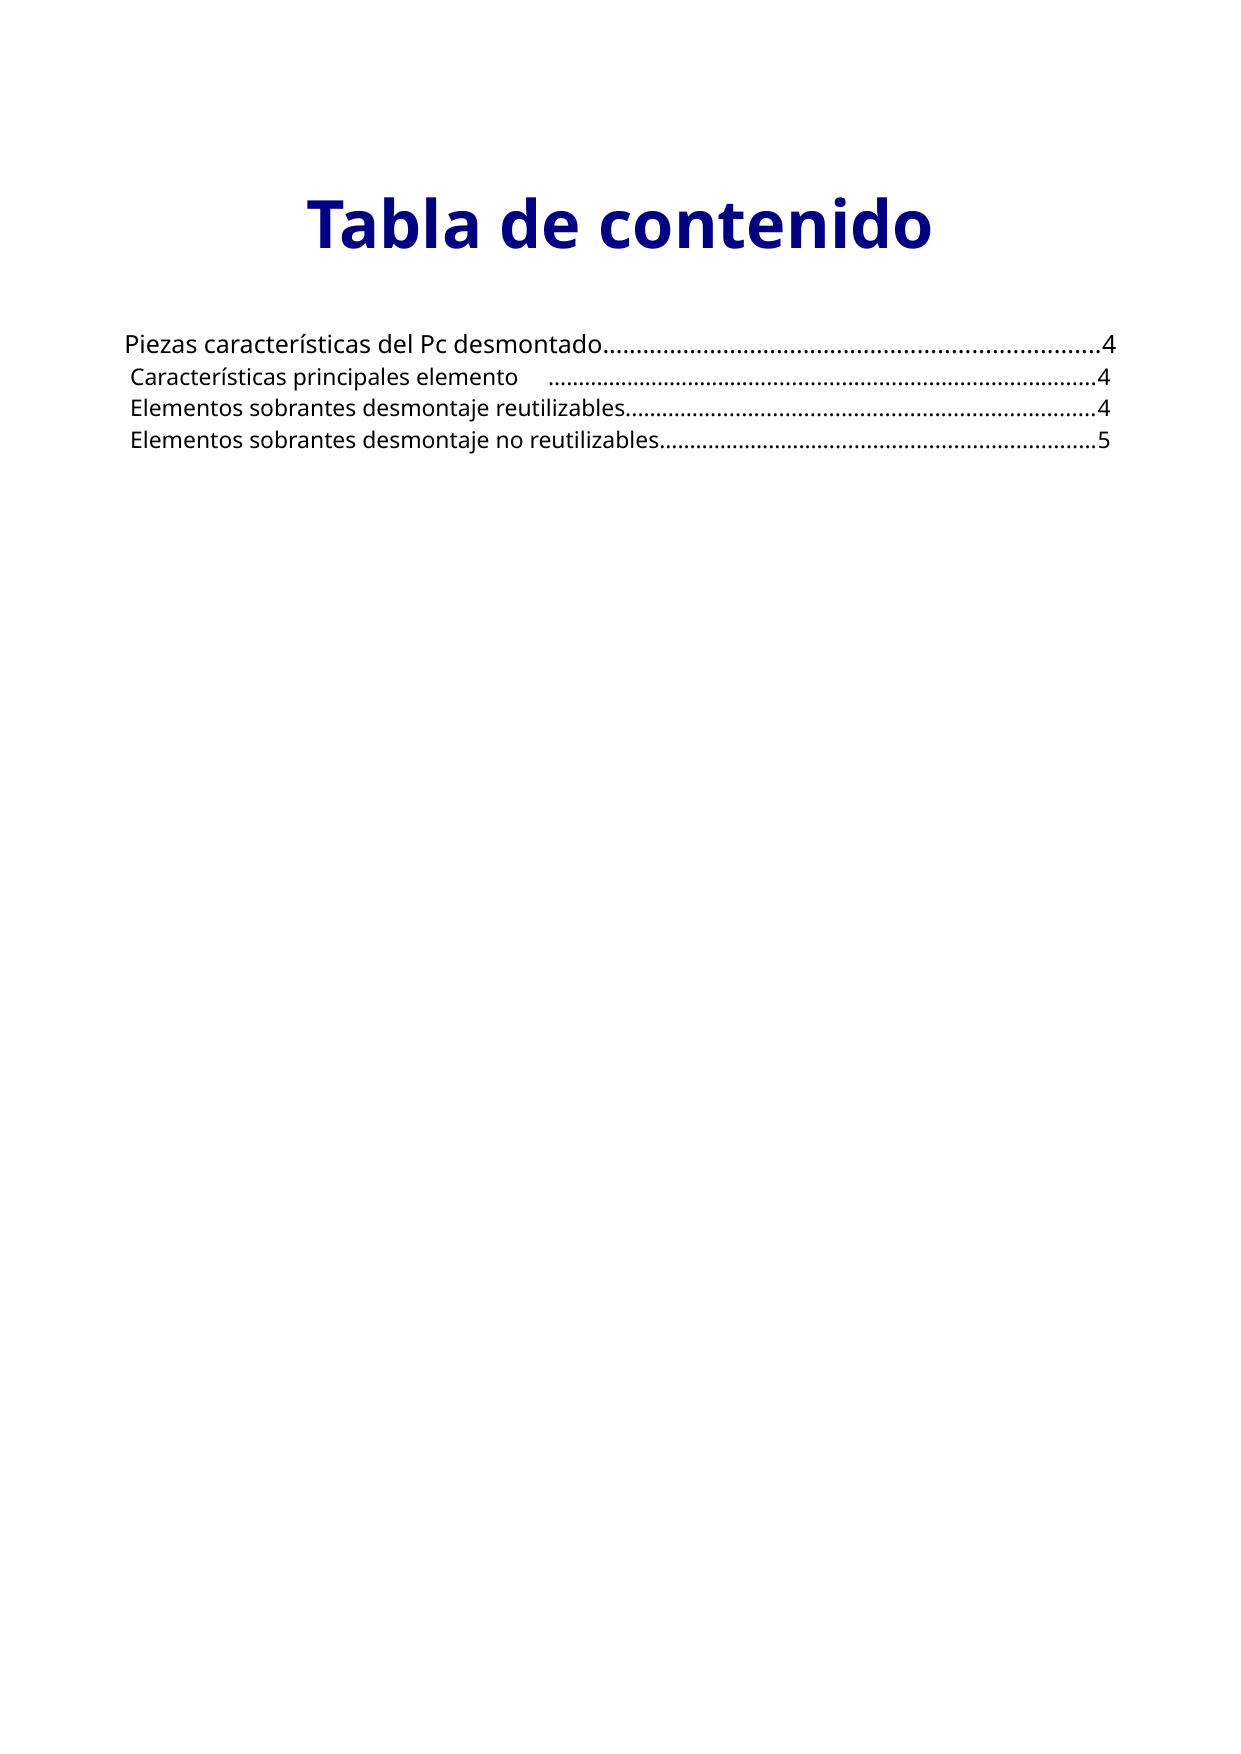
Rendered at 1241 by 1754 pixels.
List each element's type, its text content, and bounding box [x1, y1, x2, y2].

text Elementos sobrantes desmontaje no reutilizables. 5 [118, 424, 1122, 455]
text Elementos sobrantes desmontaje reutilizables. 4 [118, 392, 1122, 424]
text Características principales elemento 4 [118, 361, 1122, 392]
text Tabla de contenido [118, 177, 1122, 268]
text Piezas características del Pc desmontado 4 [118, 327, 1122, 361]
